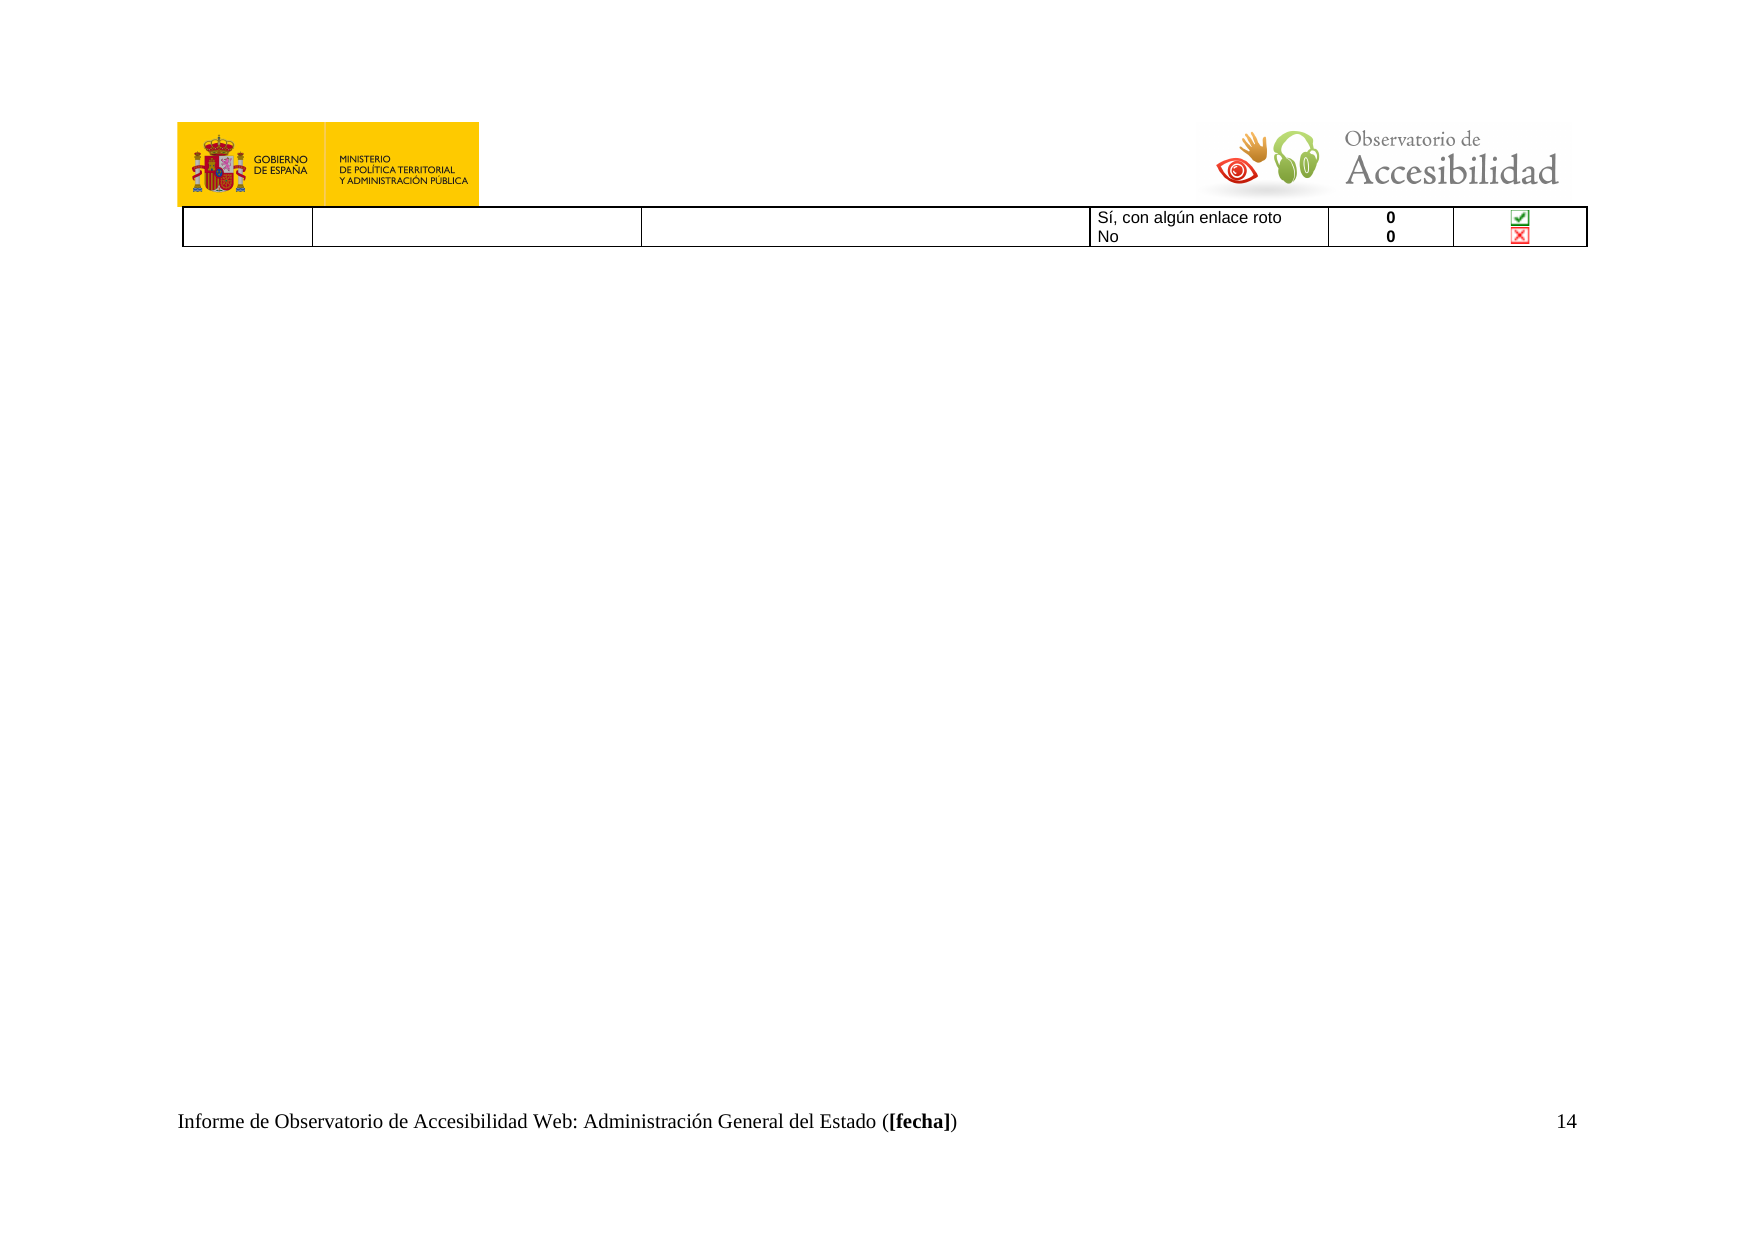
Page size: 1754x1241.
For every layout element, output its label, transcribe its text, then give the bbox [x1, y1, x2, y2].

table_cell [642, 208, 1089, 246]
table_cell [1454, 208, 1586, 246]
picture [177, 122, 479, 207]
table_cell [184, 208, 312, 246]
table_cell Sí, con algún enlace roto No [1091, 208, 1328, 246]
table_cell [313, 208, 641, 246]
table_cell 0 0 [1329, 208, 1453, 246]
picture [1510, 227, 1530, 244]
picture [1196, 122, 1573, 204]
picture [1510, 210, 1530, 226]
